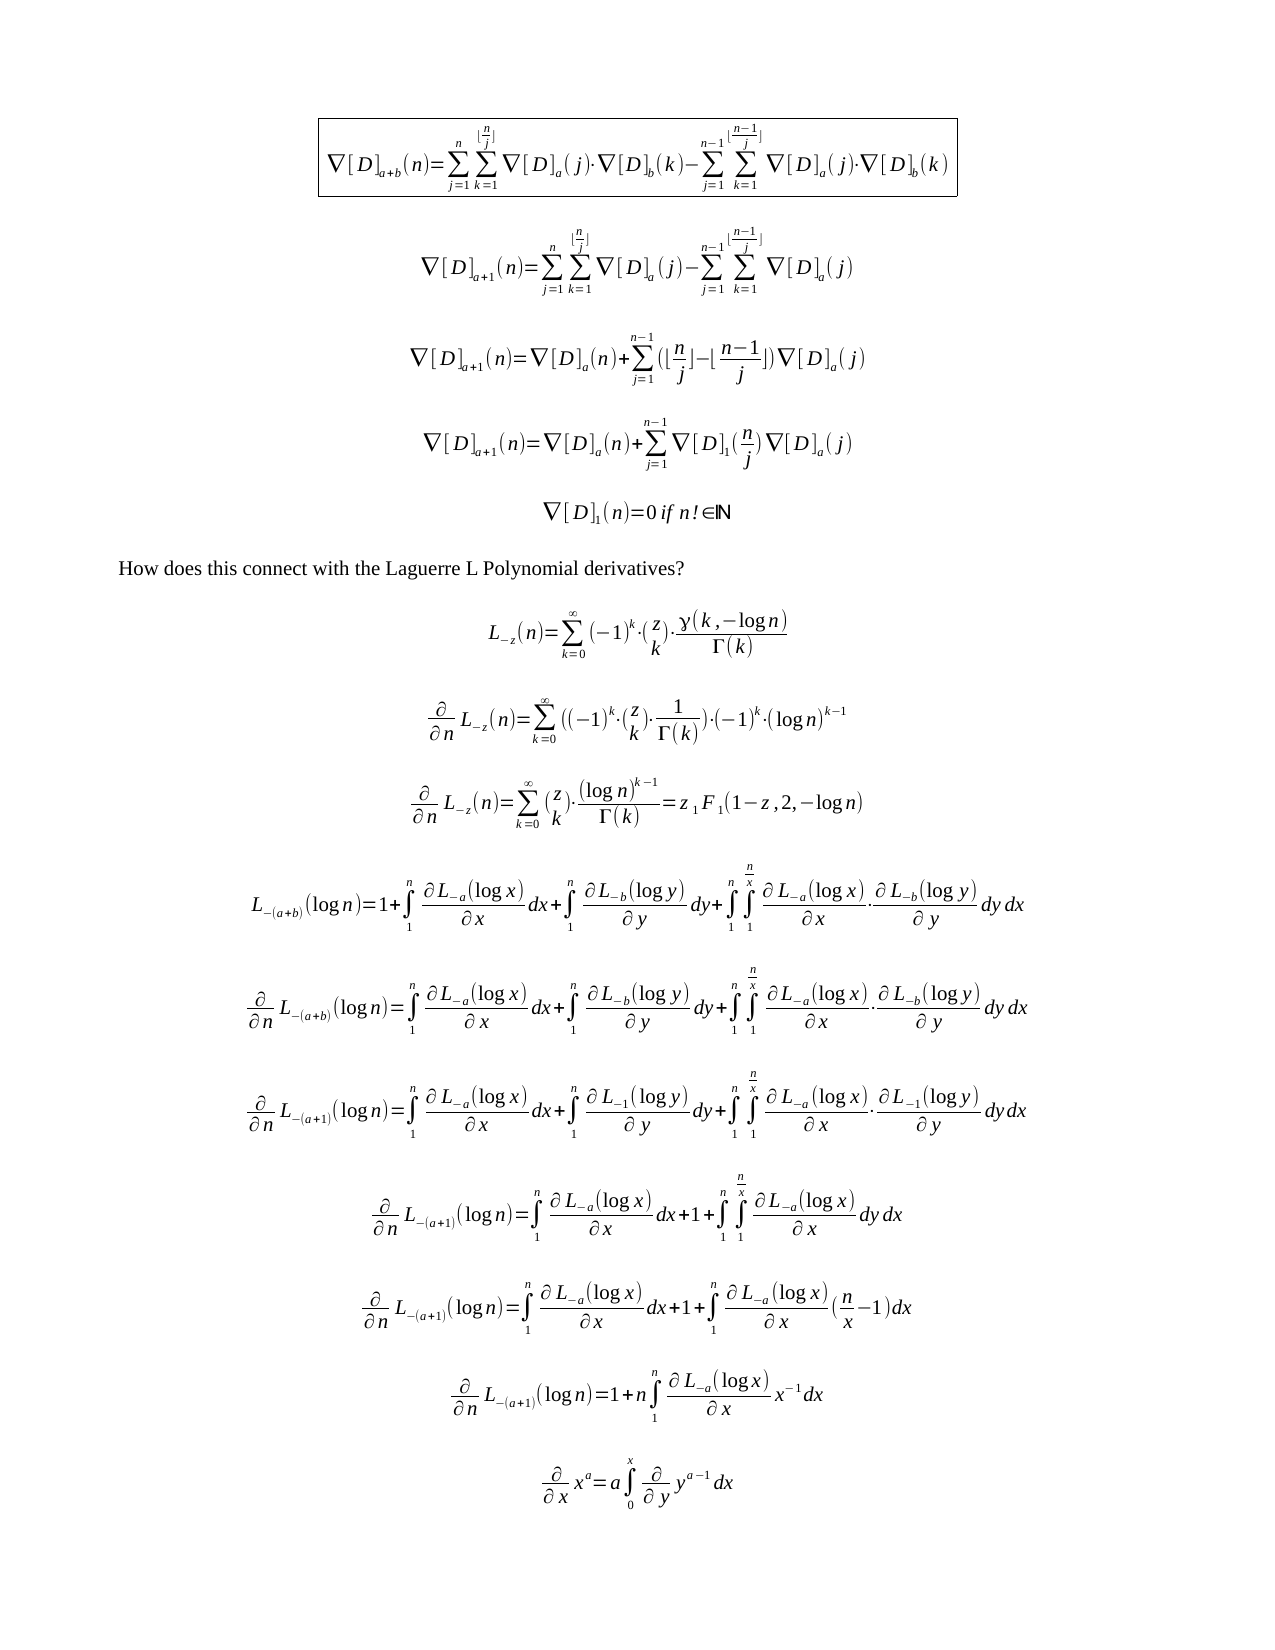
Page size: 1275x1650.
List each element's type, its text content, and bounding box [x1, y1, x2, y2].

text How does this connect with the Laguerre L Polynomial derivatives? [118, 556, 1157, 580]
